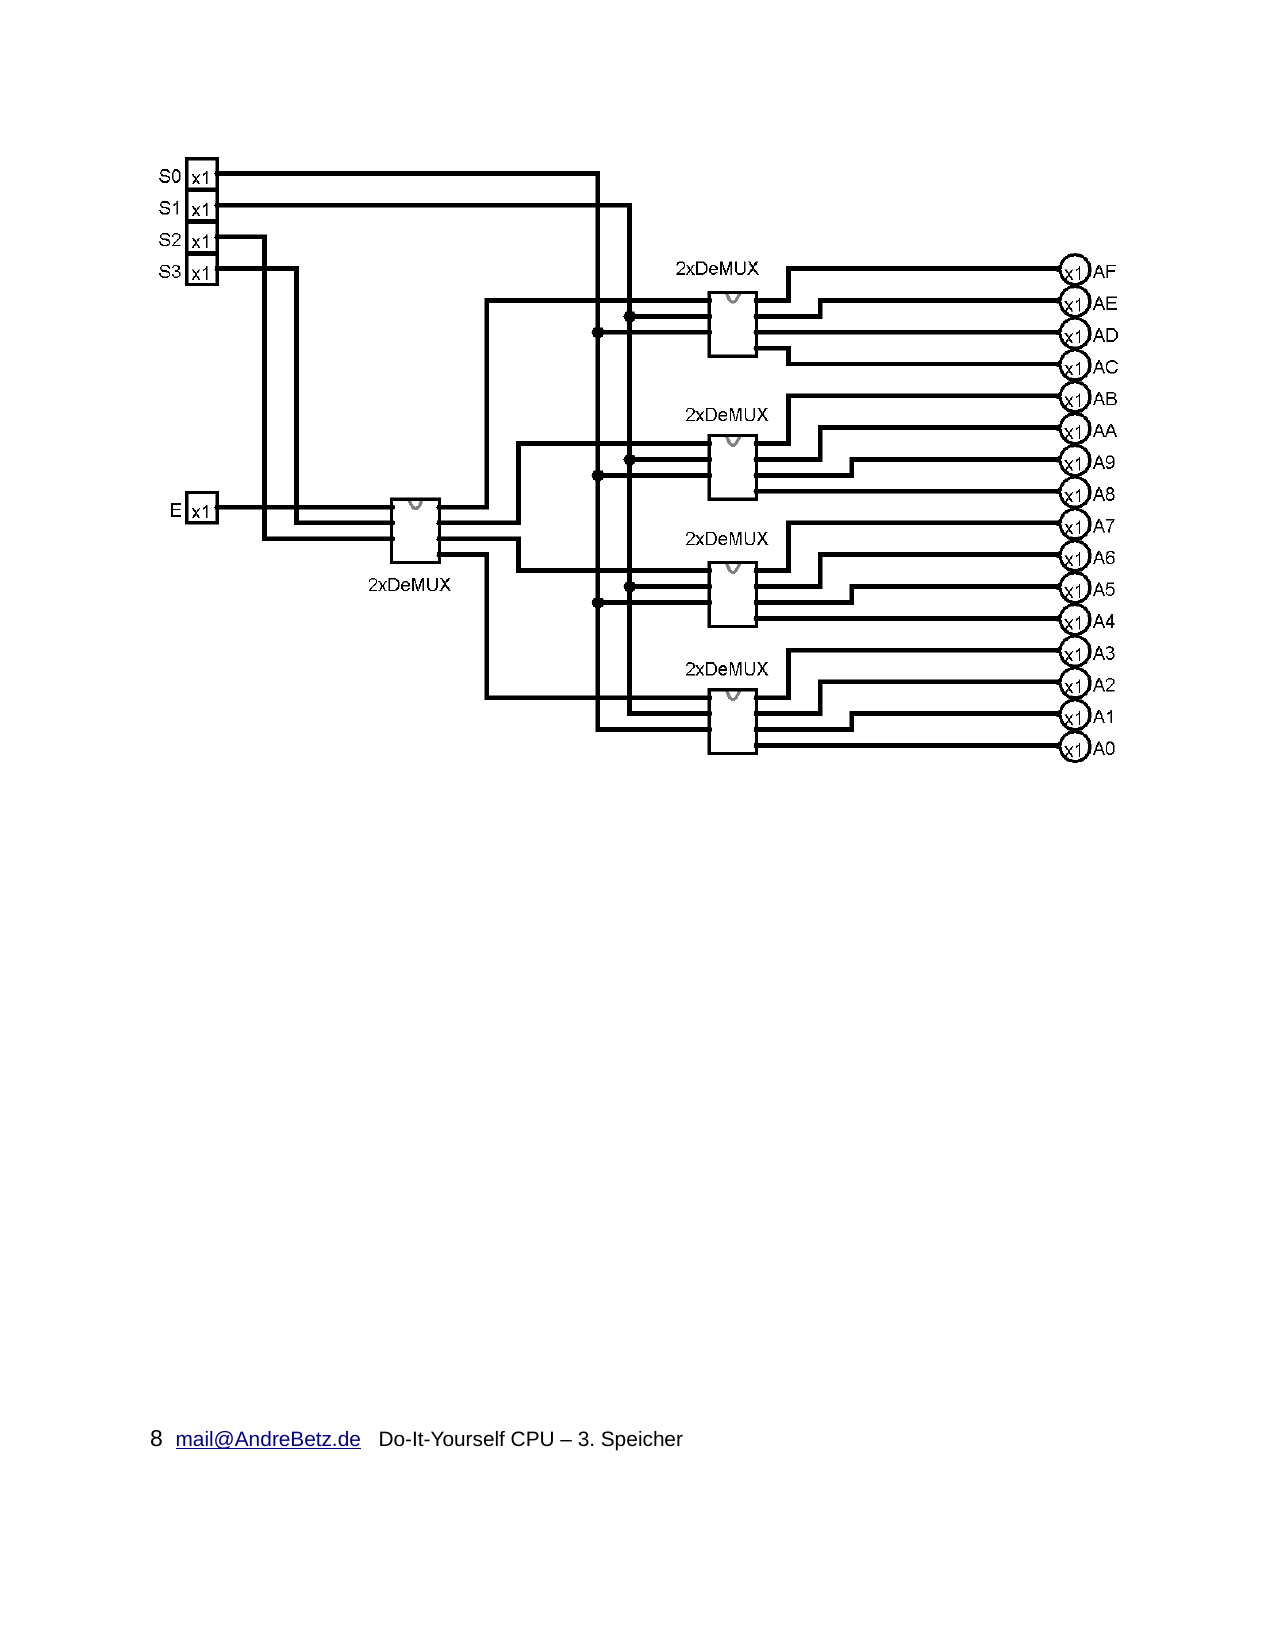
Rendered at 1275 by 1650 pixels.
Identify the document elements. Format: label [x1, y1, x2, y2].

picture [150, 150, 1125, 769]
